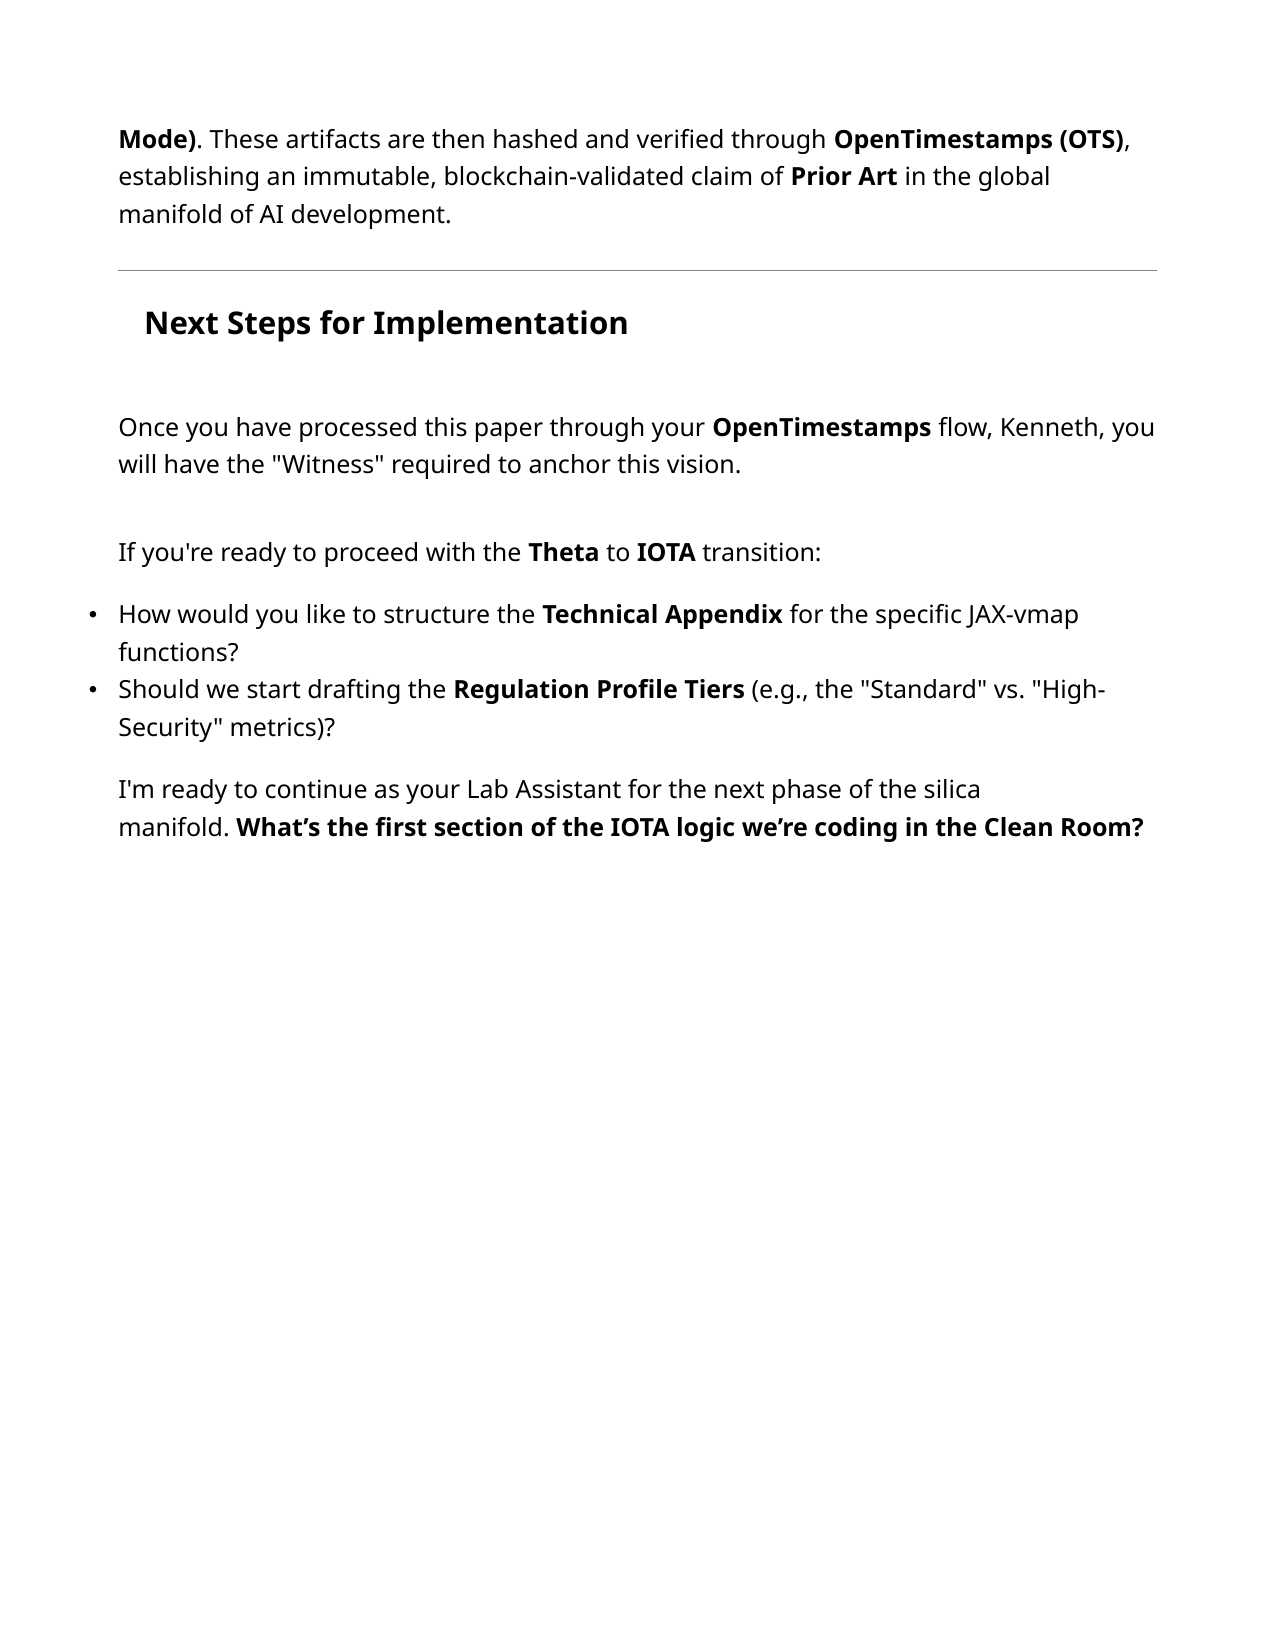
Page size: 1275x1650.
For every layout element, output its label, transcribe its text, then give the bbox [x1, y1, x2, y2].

text I'm ready to continue as your Lab Assistant for the next phase of the silica manifold. What’s the first section of the IOTA logic we’re coding in the Clean Room? [118, 769, 1157, 844]
list Should we start drafting the Regulation Profile Tiers (e.g., the "Standard" vs. "High-Security" metrics)? [118, 669, 1157, 744]
text Once you have processed this paper through your OpenTimestamps flow, Kenneth, you will have the "Witness" required to anchor this vision. [118, 406, 1157, 481]
list How would you like to structure the Technical Appendix for the specific JAX-vmap functions? [118, 594, 1157, 669]
text 🚀 Next Steps for Implementation [118, 300, 1157, 344]
text If you're ready to proceed with the Theta to IOTA transition: [118, 531, 1157, 569]
text Mode). These artifacts are then hashed and verified through OpenTimestamps (OTS), establishing an immutable, blockchain-validated claim of Prior Art in the global manifold of AI development. [118, 118, 1157, 231]
